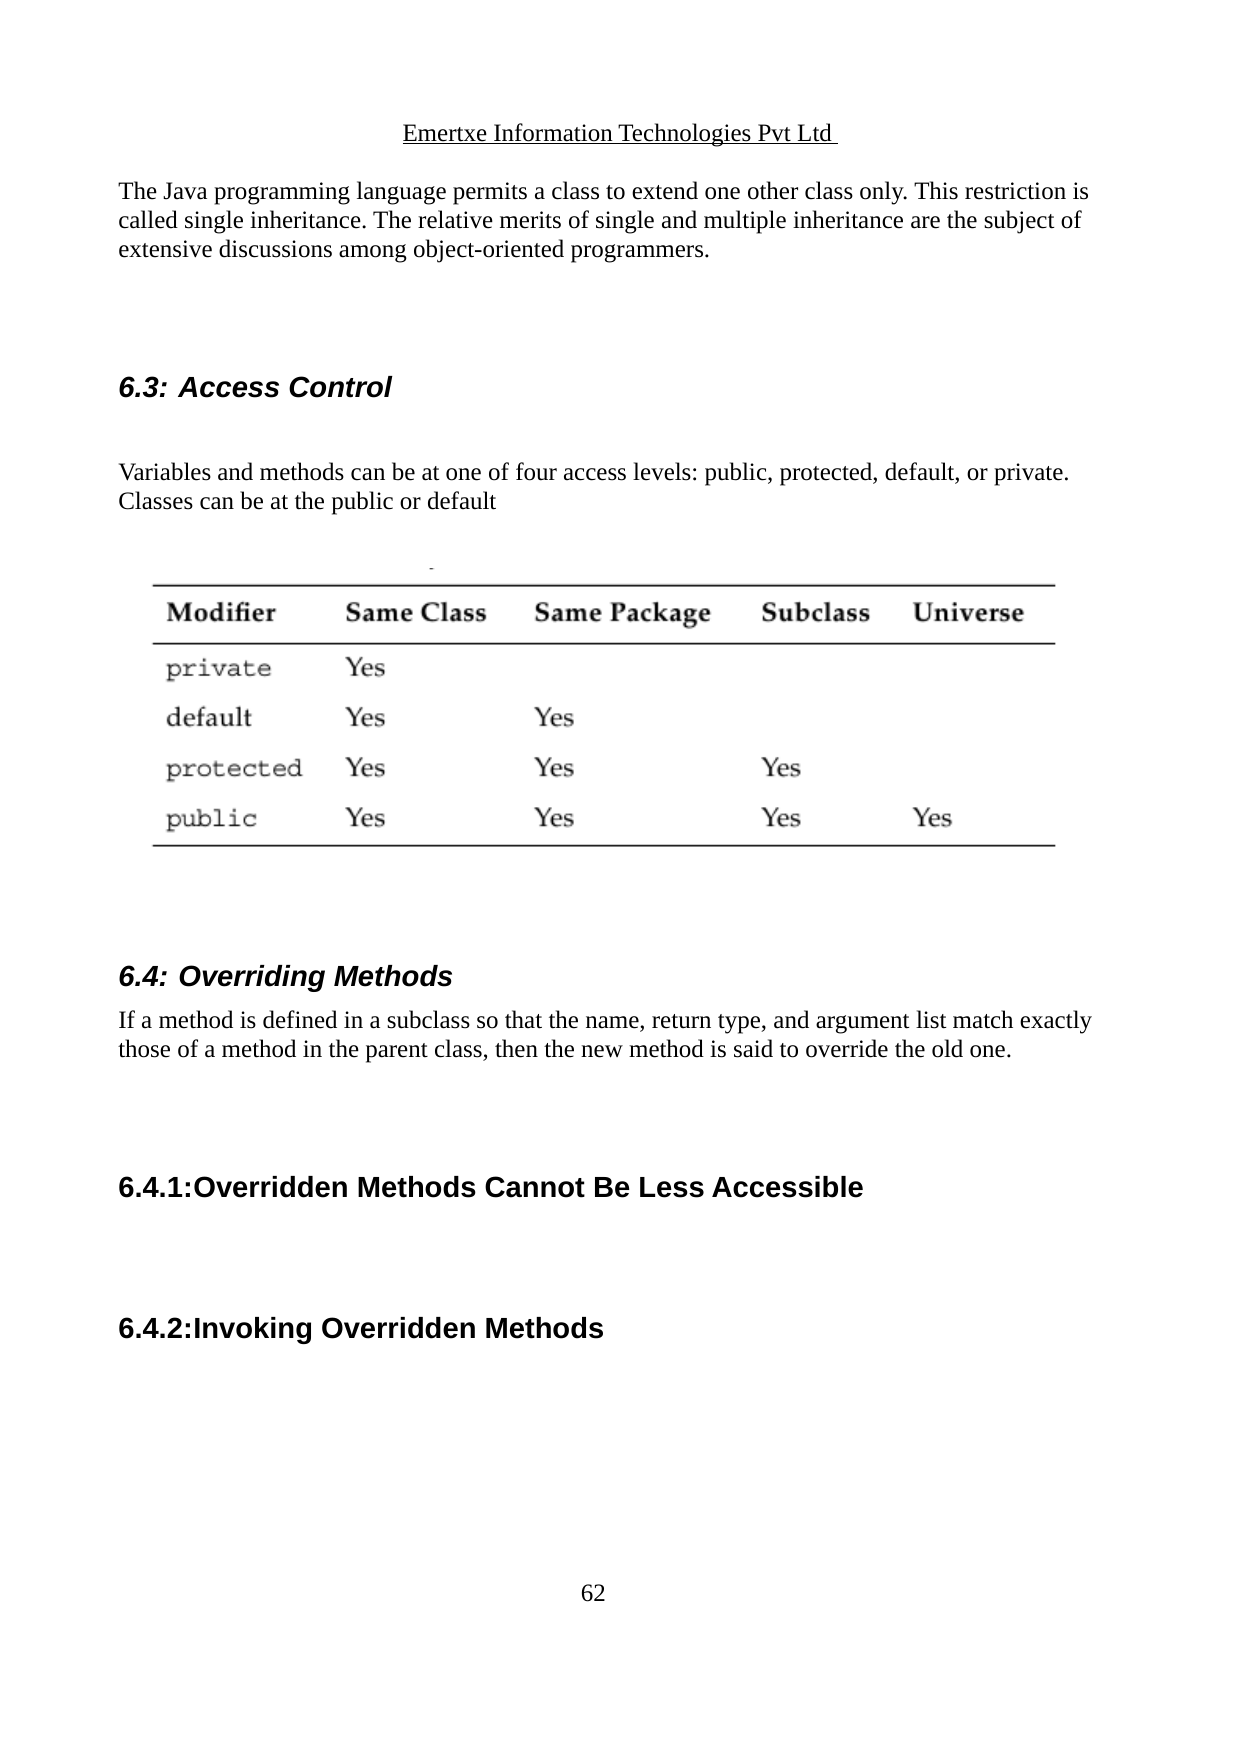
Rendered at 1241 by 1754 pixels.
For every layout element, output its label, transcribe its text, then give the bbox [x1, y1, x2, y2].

subtitle Overriding Methods [118, 959, 1122, 992]
text If a method is defined in a subclass so that the name, return type, and argument list match exactly those of a method in the parent class, then the new method is said to override the old one. [118, 1005, 1122, 1062]
text The Java programming language permits a class to extend one other class only. This restriction is called single inheritance. The relative merits of single and multiple inheritance are the subject of extensive discussions among object-oriented programmers. [118, 176, 1122, 263]
subtitle Overridden Methods Cannot Be Less Accessible [118, 1170, 1122, 1203]
text Variables and methods can be at one of four access levels: public, protected, default, or private. Classes can be at the public or default [118, 457, 1122, 515]
picture [136, 568, 1104, 864]
subtitle Invoking Overridden Methods [118, 1311, 1122, 1344]
subtitle Access Control [118, 370, 1122, 404]
